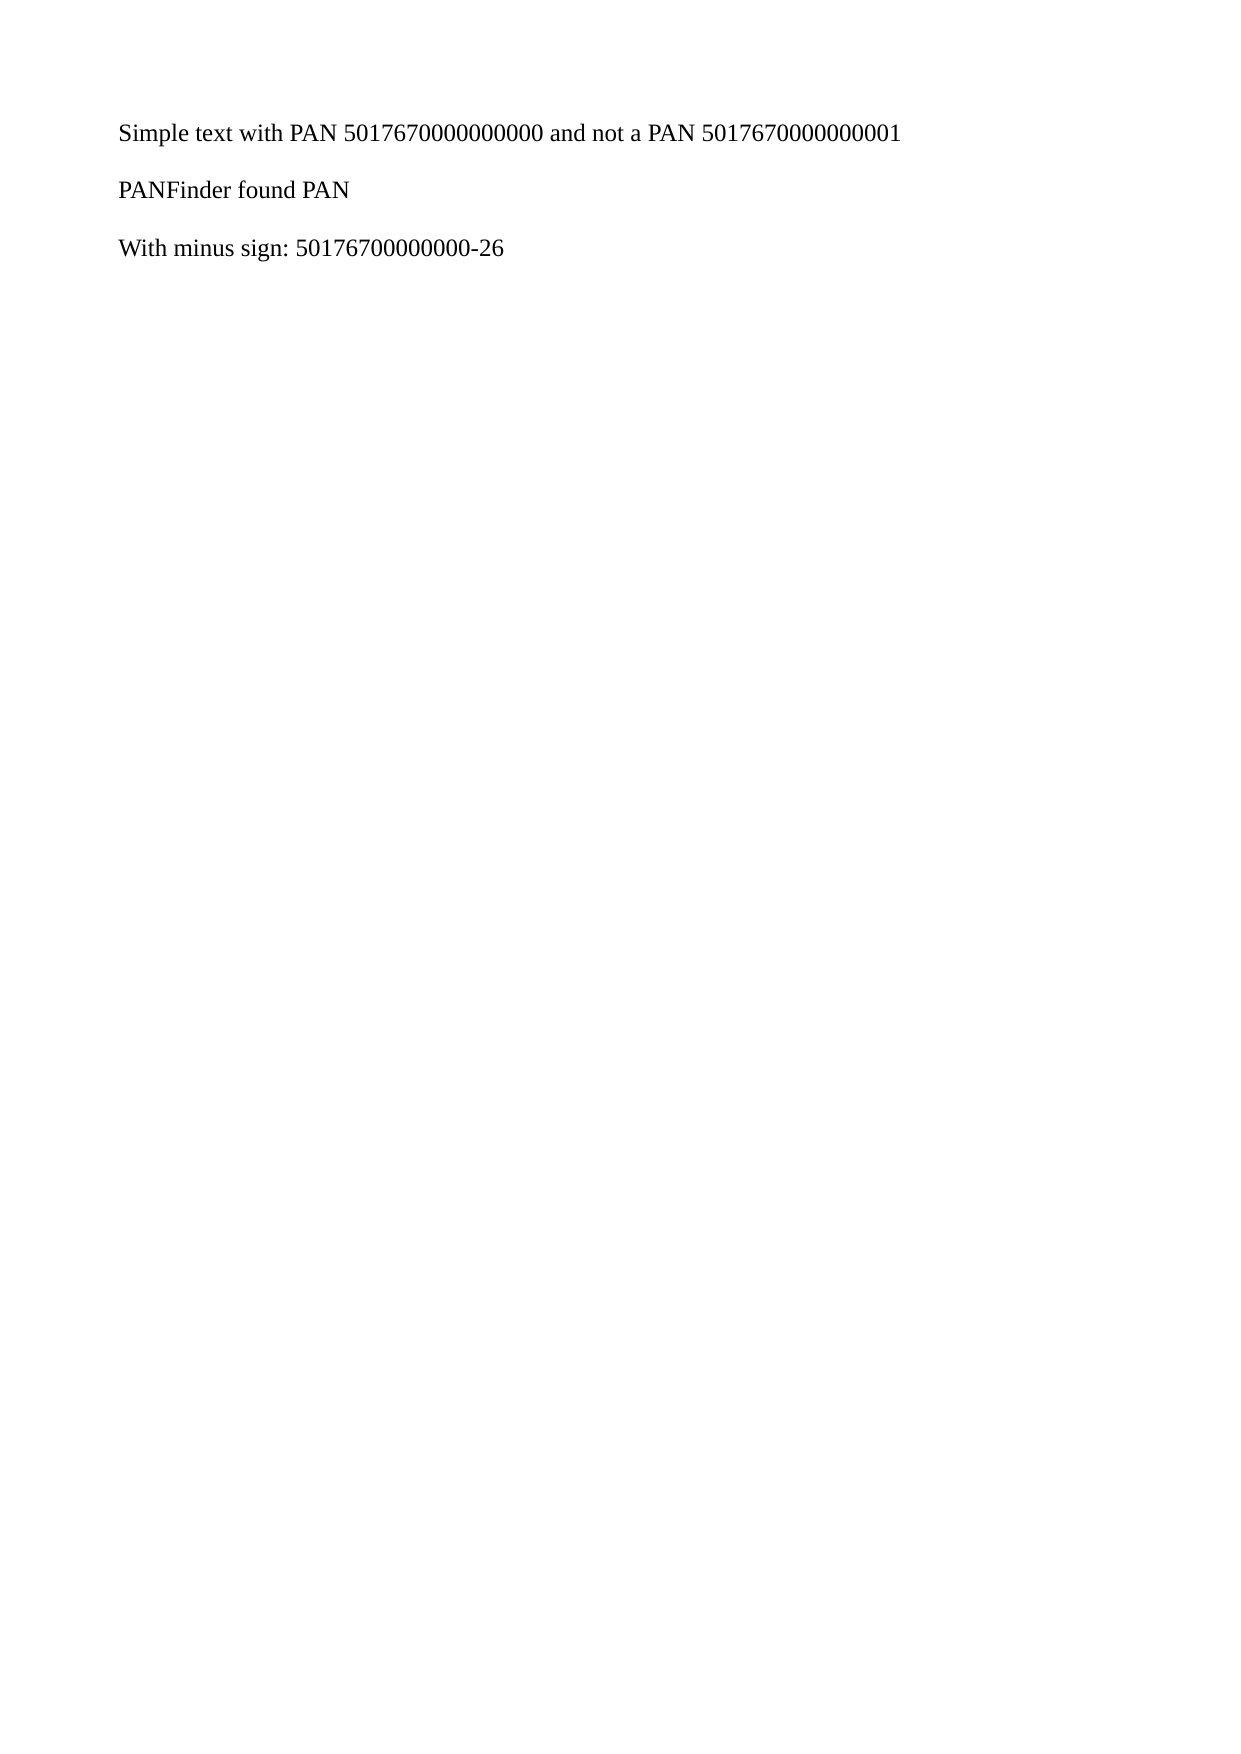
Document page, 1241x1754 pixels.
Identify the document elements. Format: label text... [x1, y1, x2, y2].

text With minus sign: 50176700000000-26 [118, 233, 1122, 262]
text Simple text with PAN 5017670000000000 and not a PAN 5017670000000001 [118, 118, 1122, 147]
text PANFinder found PAN [118, 176, 1122, 204]
